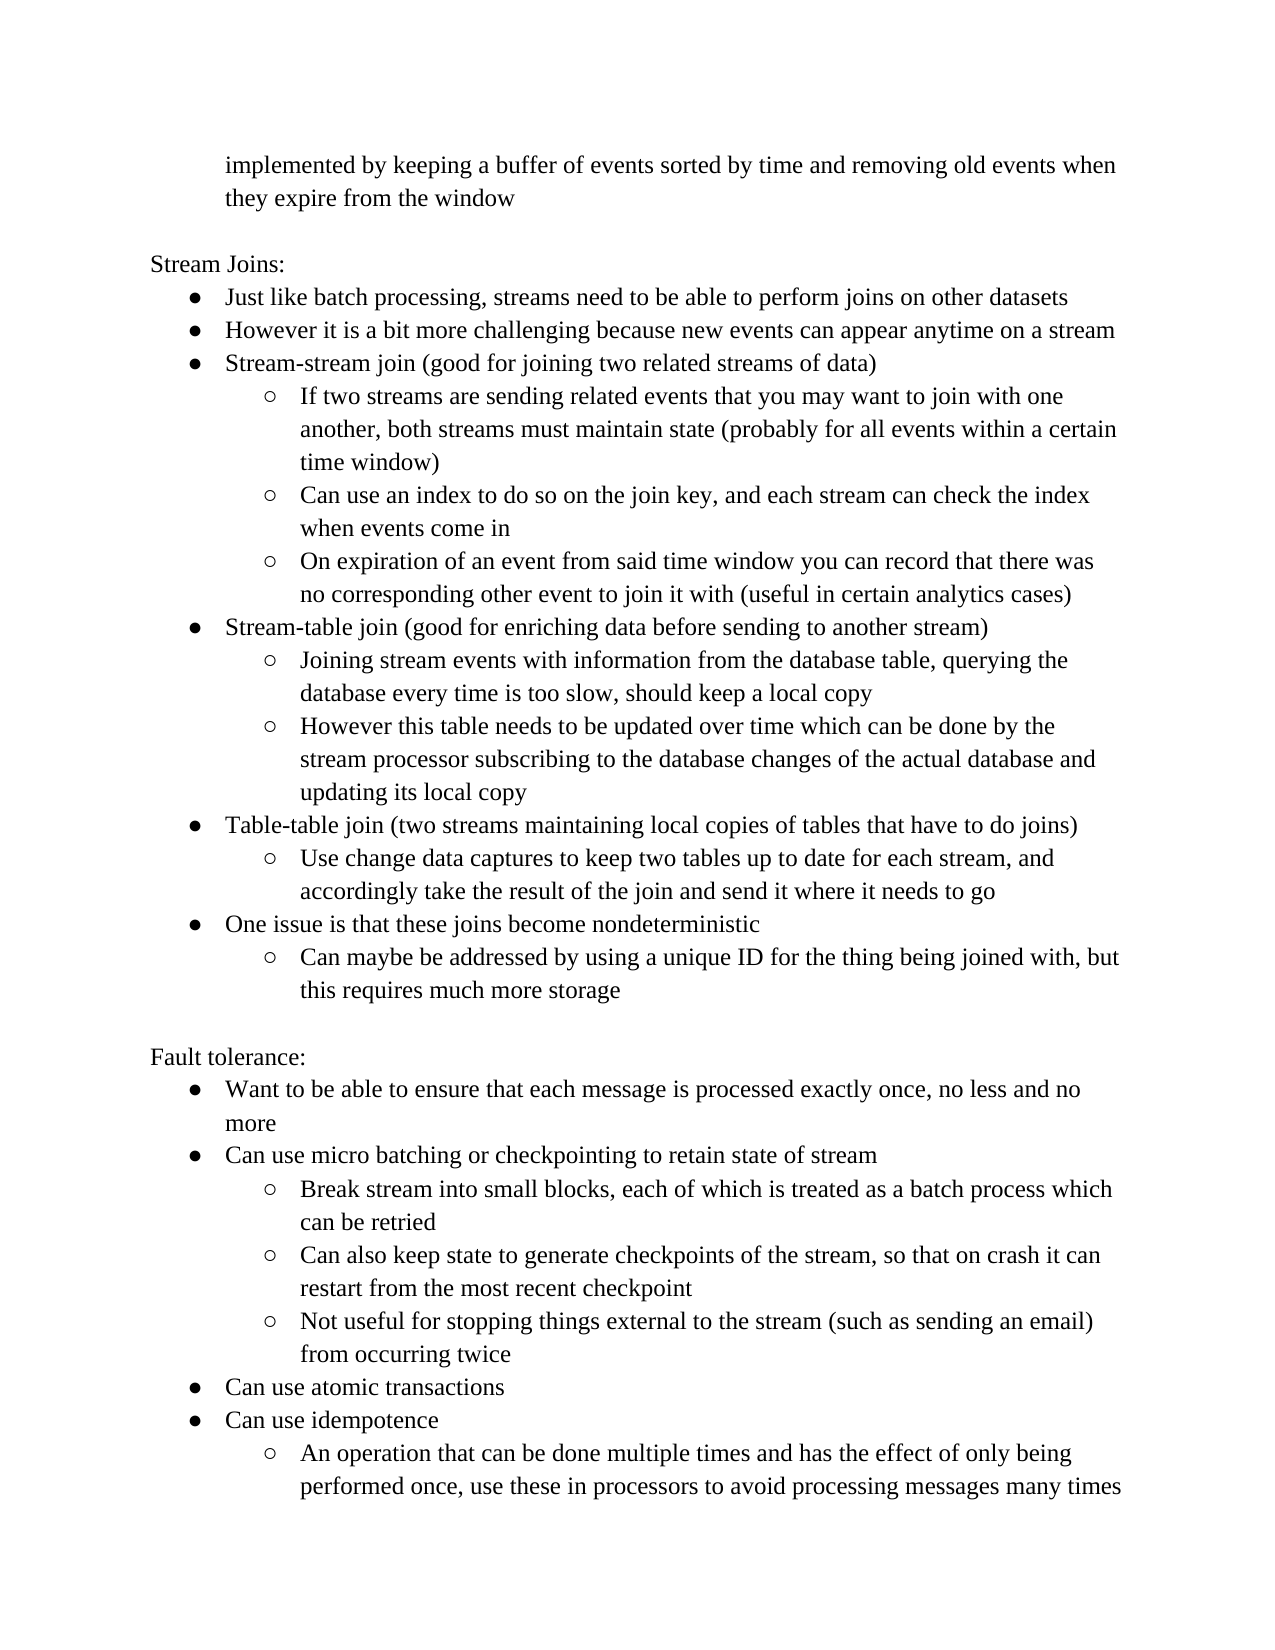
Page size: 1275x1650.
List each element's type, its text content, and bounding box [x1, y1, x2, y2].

list Can use idempotence [187, 1405, 1125, 1433]
list Want to be able to ensure that each message is processed exactly once, no less and no more [187, 1074, 1125, 1136]
list An operation that can be done multiple times and has the effect of only being performed once, use these in processors to avoid processing messages many times [262, 1438, 1125, 1499]
list Can use atomic transactions [187, 1372, 1125, 1401]
list Stream-stream join (good for joining two related streams of data) [187, 348, 1125, 377]
list Can use micro batching or checkpointing to retain state of stream [187, 1141, 1125, 1169]
list Just like batch processing, streams need to be able to perform joins on other datasets [187, 282, 1125, 311]
text Stream Joins: [150, 249, 1125, 278]
list However this table needs to be updated over time which can be done by the stream processor subscribing to the database changes of the actual database and updating its local copy [262, 711, 1125, 806]
list However it is a bit more challenging because new events can appear anytime on a stream [187, 315, 1125, 344]
list Joining stream events with information from the database table, querying the database every time is too slow, should keep a local copy [262, 645, 1125, 707]
list On expiration of an event from said time window you can record that there was no corresponding other event to join it with (useful in certain analytics cases) [262, 546, 1125, 608]
list Can use an index to do so on the join key, and each stream can check the index when events come in [262, 480, 1125, 542]
text Fault tolerance: [150, 1042, 1125, 1070]
list Stream-table join (good for enriching data before sending to another stream) [187, 612, 1125, 641]
list Can maybe be addressed by using a unique ID for the thing being joined with, but this requires much more storage [262, 942, 1125, 1004]
list One issue is that these joins become nondeterministic [187, 909, 1125, 938]
list Break stream into small blocks, each of which is treated as a batch process which can be retried [262, 1174, 1125, 1235]
list Not useful for stopping things external to the stream (such as sending an email) from occurring twice [262, 1306, 1125, 1367]
list Use change data captures to keep two tables up to date for each stream, and accordingly take the result of the join and send it where it needs to go [262, 843, 1125, 905]
list If two streams are sending related events that you may want to join with one another, both streams must maintain state (probably for all events within a certain time window) [262, 381, 1125, 476]
list Can also keep state to generate checkpoints of the stream, so that on crash it can restart from the most recent checkpoint [262, 1240, 1125, 1301]
list implemented by keeping a buffer of events sorted by time and removing old events when they expire from the window [187, 150, 1125, 212]
list Table-table join (two streams maintaining local copies of tables that have to do joins) [187, 810, 1125, 839]
